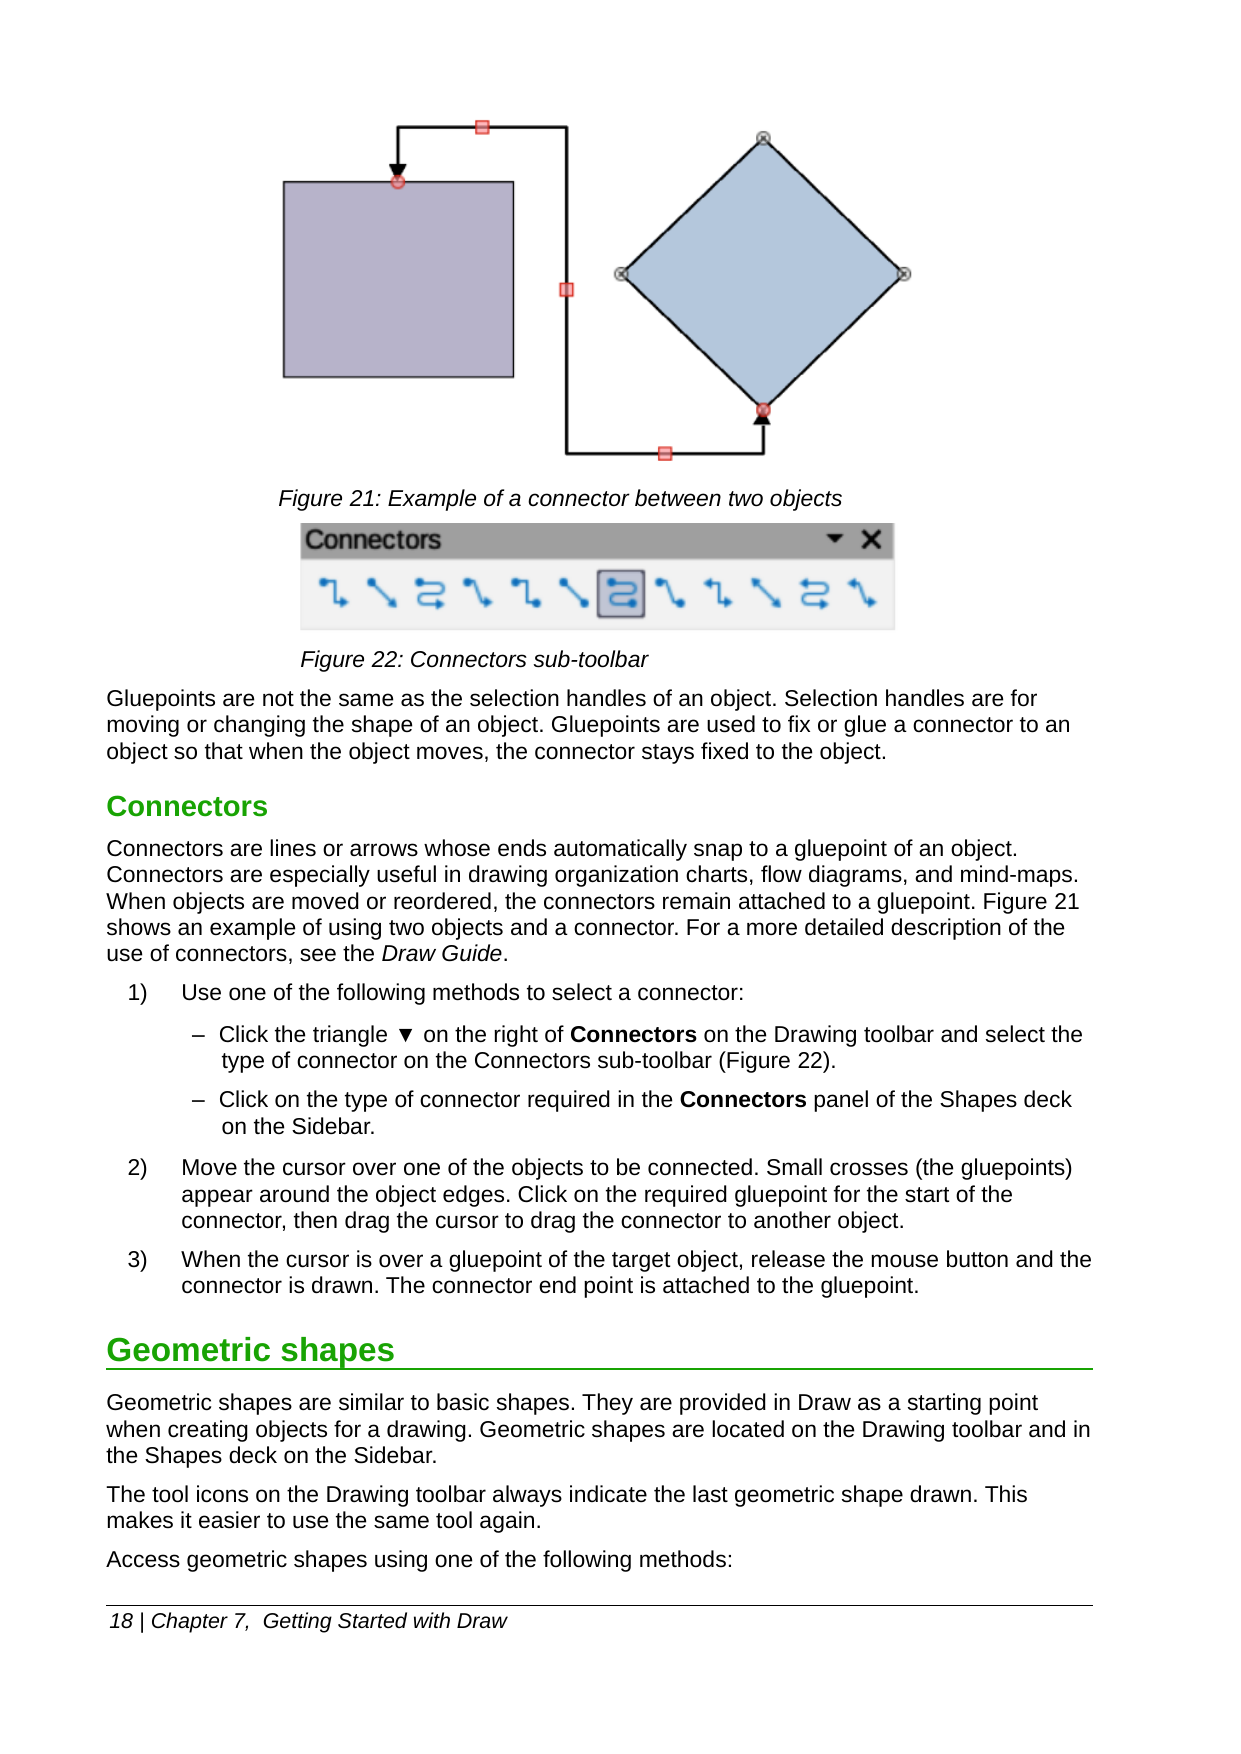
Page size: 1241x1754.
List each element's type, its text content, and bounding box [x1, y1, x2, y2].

text Connectors are lines or arrows whose ends automatically snap to a gluepoint of an object. Connectors are especially useful in drawing organization charts, flow diagrams, and mind-maps. When objects are moved or reordered, the connectors remain attached to a gluepoint. Figure 21 shows an example of using two objects and a connector. For a more detailed description of the use of connectors, see the Draw Guide. [106, 835, 1093, 967]
text Access geometric shapes using one of the following methods: [106, 1546, 1093, 1572]
text The tool icons on the Drawing toolbar always indicate the last geometric shape drawn. This makes it easier to use the same tool again. [106, 1481, 1093, 1533]
subtitle Geometric shapes [106, 1330, 1093, 1368]
subtitle Connectors [106, 789, 1093, 822]
picture [278, 118, 921, 473]
list Click the triangle ▼ on the right of Connectors on the Drawing toolbar and select the type of connector on the Connectors sub-toolbar (Figure 22). [189, 1018, 1093, 1074]
text Gluepoints are not the same as the selection handles of an object. Selection handles are for moving or changing the shape of an object. Gluepoints are used to fix or glue a connector to an object so that when the object moves, the connector stays fixed to the object. [106, 685, 1093, 764]
text Figure 22: Connectors sub-toolbar [300, 646, 899, 672]
picture [300, 523, 899, 634]
list When the cursor is over a gluepoint of the target object, release the mouse button and the connector is drawn. The connector end point is attached to the gluepoint. [148, 1246, 1093, 1299]
list Move the cursor over one of the objects to be connected. Small crosses (the gluepoints) appear around the object edges. Click on the required gluepoint for the start of the connector, then drag the cursor to drag the connector to another object. [148, 1154, 1093, 1233]
list Click on the type of connector required in the Connectors panel of the Shapes deck on the Sidebar. [189, 1083, 1093, 1142]
list Use one of the following methods to select a connector: [148, 979, 1093, 1006]
text Geometric shapes are similar to basic shapes. They are provided in Draw as a starting point when creating objects for a drawing. Geometric shapes are located on the Drawing toolbar and in the Shapes deck on the Sidebar. [106, 1389, 1093, 1468]
text Figure 21: Example of a connector between two objects [278, 485, 921, 511]
